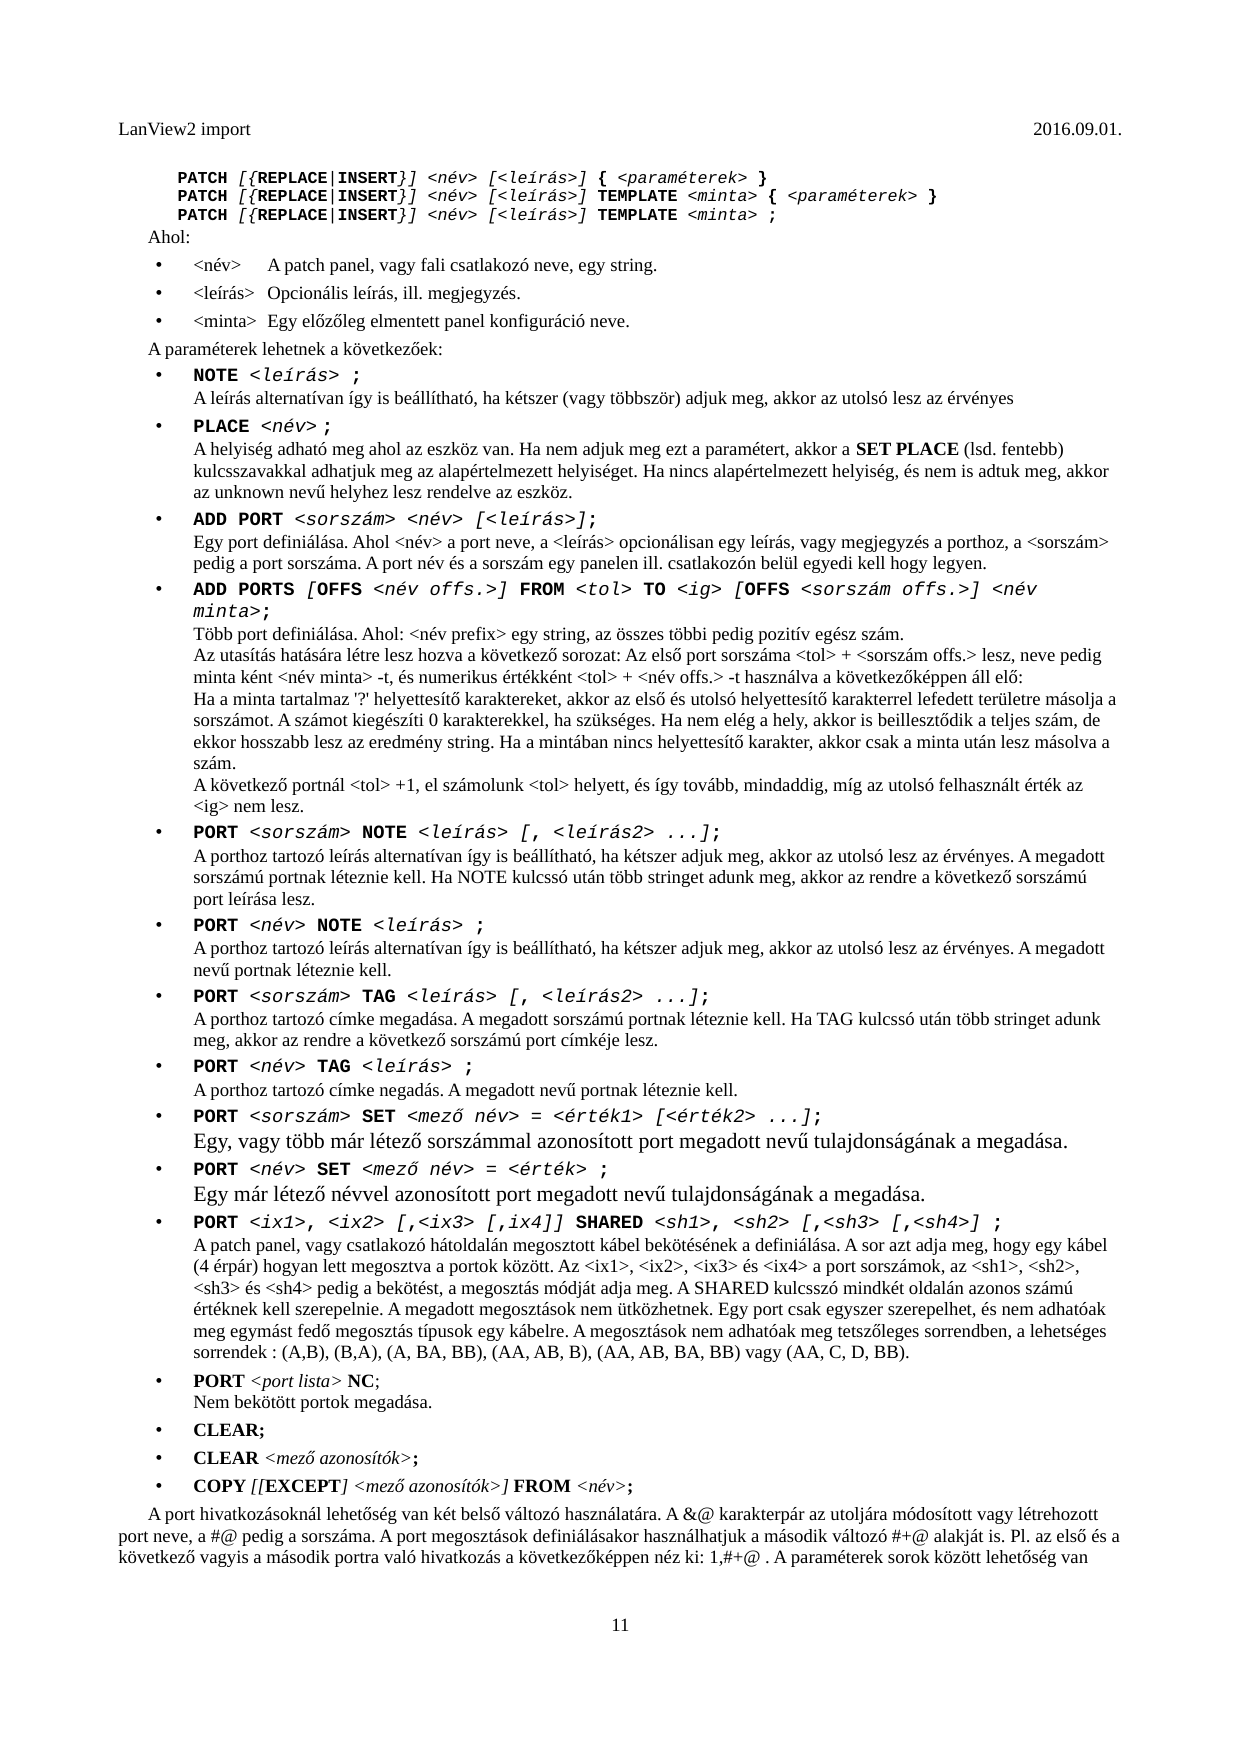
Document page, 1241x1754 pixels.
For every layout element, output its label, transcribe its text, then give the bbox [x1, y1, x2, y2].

text PATCH [{REPLACE|INSERT}] <név> [<leírás>] { <paraméterek> } [177, 169, 1122, 188]
text PATCH [{REPLACE|INSERT}] <név> [<leírás>] TEMPLATE <minta> ; [177, 207, 1122, 226]
text PATCH [{REPLACE|INSERT}] <név> [<leírás>] TEMPLATE <minta> { <paraméterek> } [177, 188, 1122, 207]
list CLEAR <mező azonosítók>; [156, 1447, 1122, 1469]
text A paraméterek lehetnek a következőek: [118, 338, 1122, 359]
list <név> A patch panel, vagy fali csatlakozó neve, egy string. [156, 254, 1122, 275]
list PORT <név> NOTE <leírás> ; A porthoz tartozó leírás alternatívan így is beállítható, ha kétszer adjuk meg, akkor az utolsó lesz az érvényes. A megadott nevű portnak léteznie kell. [156, 916, 1122, 980]
list PORT <sorszám> TAG <leírás> [, <leírás2> ...]; A porthoz tartozó címke megadása. A megadott sorszámú portnak léteznie kell. Ha TAG kulcssó után több stringet adunk meg, akkor az rendre a következő sorszámú port címkéje lesz. [156, 986, 1122, 1051]
list COPY [[EXCEPT] <mező azonosítók>] FROM <név>; [156, 1475, 1122, 1497]
list ADD PORTS [OFFS <név offs.>] FROM <tol> TO <ig> [OFFS <sorszám offs.>] <név minta>; Több port definiálása. Ahol: <név prefix> egy string, az összes többi pedig pozitív egész szám. Az utasítás hatására létre lesz hozva a következő sorozat: Az első port sorszáma <tol> + <sorszám offs.> lesz, neve pedig minta ként <név minta> -t, és numerikus értékként <tol> + <név offs.> -t használva a következőképpen áll elő: Ha a minta tartalmaz '?' helyettesítő karaktereket, akkor az első és utolsó helyettesítő karakterrel lefedett területre másolja a sorszámot. A számot kiegészíti 0 karakterekkel, ha szükséges. Ha nem elég a hely, akkor is beillesztődik a teljes szám, de ekkor hosszabb lesz az eredmény string. Ha a mintában nincs helyettesítő karakter, akkor csak a minta után lesz másolva a szám. A következő portnál <tol> +1, el számolunk <tol> helyett, és így tovább, mindaddig, míg az utolsó felhasznált érték az <ig> nem lesz. [156, 580, 1122, 817]
text Ahol: [118, 226, 1122, 247]
list ADD PORT <sorszám> <név> [<leírás>]; Egy port definiálása. Ahol <név> a port neve, a <leírás> opcionálisan egy leírás, vagy megjegyzés a porthoz, a <sorszám> pedig a port sorszáma. A port név és a sorszám egy panelen ill. csatlakozón belül egyedi kell hogy legyen. [156, 509, 1122, 574]
list CLEAR; [156, 1419, 1122, 1441]
list NOTE <leírás> ; A leírás alternatívan így is beállítható, ha kétszer (vagy többször) adjuk meg, akkor az utolsó lesz az érvényes [156, 366, 1122, 409]
list <minta> Egy előzőleg elmentett panel konfiguráció neve. [156, 310, 1122, 331]
list PLACE <név> ; A helyiség adható meg ahol az eszköz van. Ha nem adjuk meg ezt a paramétert, akkor a SET PLACE (lsd. fentebb) kulcsszavakkal adhatjuk meg az alapértelmezett helyiséget. Ha nincs alapértelmezett helyiség, és nem is adtuk meg, akkor az unknown nevű helyhez lesz rendelve az eszköz. [156, 415, 1122, 503]
text A port hivatkozásoknál lehetőség van két belső változó használatára. A &@ karakterpár az utoljára módosított vagy létrehozott port neve, a #@ pedig a sorszáma. A port megosztások definiálásakor használhatjuk a második változó #+@ alakját is. Pl. az első és a következő vagyis a második portra való hivatkozás a következőképpen néz ki: 1,#+@ . A paraméterek sorok között lehetőség van [118, 1503, 1122, 1568]
list PORT <port lista> NC; Nem bekötött portok megadása. [156, 1369, 1122, 1413]
list PORT <név> SET <mező név> = <érték> ; Egy már létező névvel azonosított port megadott nevű tulajdonságának a megadása. [156, 1159, 1122, 1206]
list PORT <sorszám> SET <mező név> = <érték1> [<érték2> ...]; Egy, vagy több már létező sorszámmal azonosított port megadott nevű tulajdonságának a megadása. [156, 1107, 1122, 1153]
list PORT <sorszám> NOTE <leírás> [, <leírás2> ...]; A porthoz tartozó leírás alternatívan így is beállítható, ha kétszer adjuk meg, akkor az utolsó lesz az érvényes. A megadott sorszámú portnak léteznie kell. Ha NOTE kulcssó után több stringet adunk meg, akkor az rendre a következő sorszámú port leírása lesz. [156, 823, 1122, 909]
list <leírás> Opcionális leírás, ill. megjegyzés. [156, 282, 1122, 303]
list PORT <név> TAG <leírás> ; A porthoz tartozó címke negadás. A megadott nevű portnak léteznie kell. [156, 1057, 1122, 1100]
list PORT <ix1>, <ix2> [,<ix3> [,ix4]] SHARED <sh1>, <sh2> [,<sh3> [,<sh4>] ; A patch panel, vagy csatlakozó hátoldalán megosztott kábel bekötésének a definiálása. A sor azt adja meg, hogy egy kábel (4 érpár) hogyan lett megosztva a portok között. Az <ix1>, <ix2>, <ix3> és <ix4> a port sorszámok, az <sh1>, <sh2>, <sh3> és <sh4> pedig a bekötést, a megosztás módját adja meg. A SHARED kulcsszó mindkét oldalán azonos számú értéknek kell szerepelnie. A megadott megosztások nem ütközhetnek. Egy port csak egyszer szerepelhet, és nem adhatóak meg egymást fedő megosztás típusok egy kábelre. A megosztások nem adhatóak meg tetszőleges sorrendben, a lehetséges sorrendek : (A,B), (B,A), (A, BA, BB), (AA, AB, B), (AA, AB, BA, BB) vagy (AA, C, D, BB). [156, 1212, 1122, 1363]
